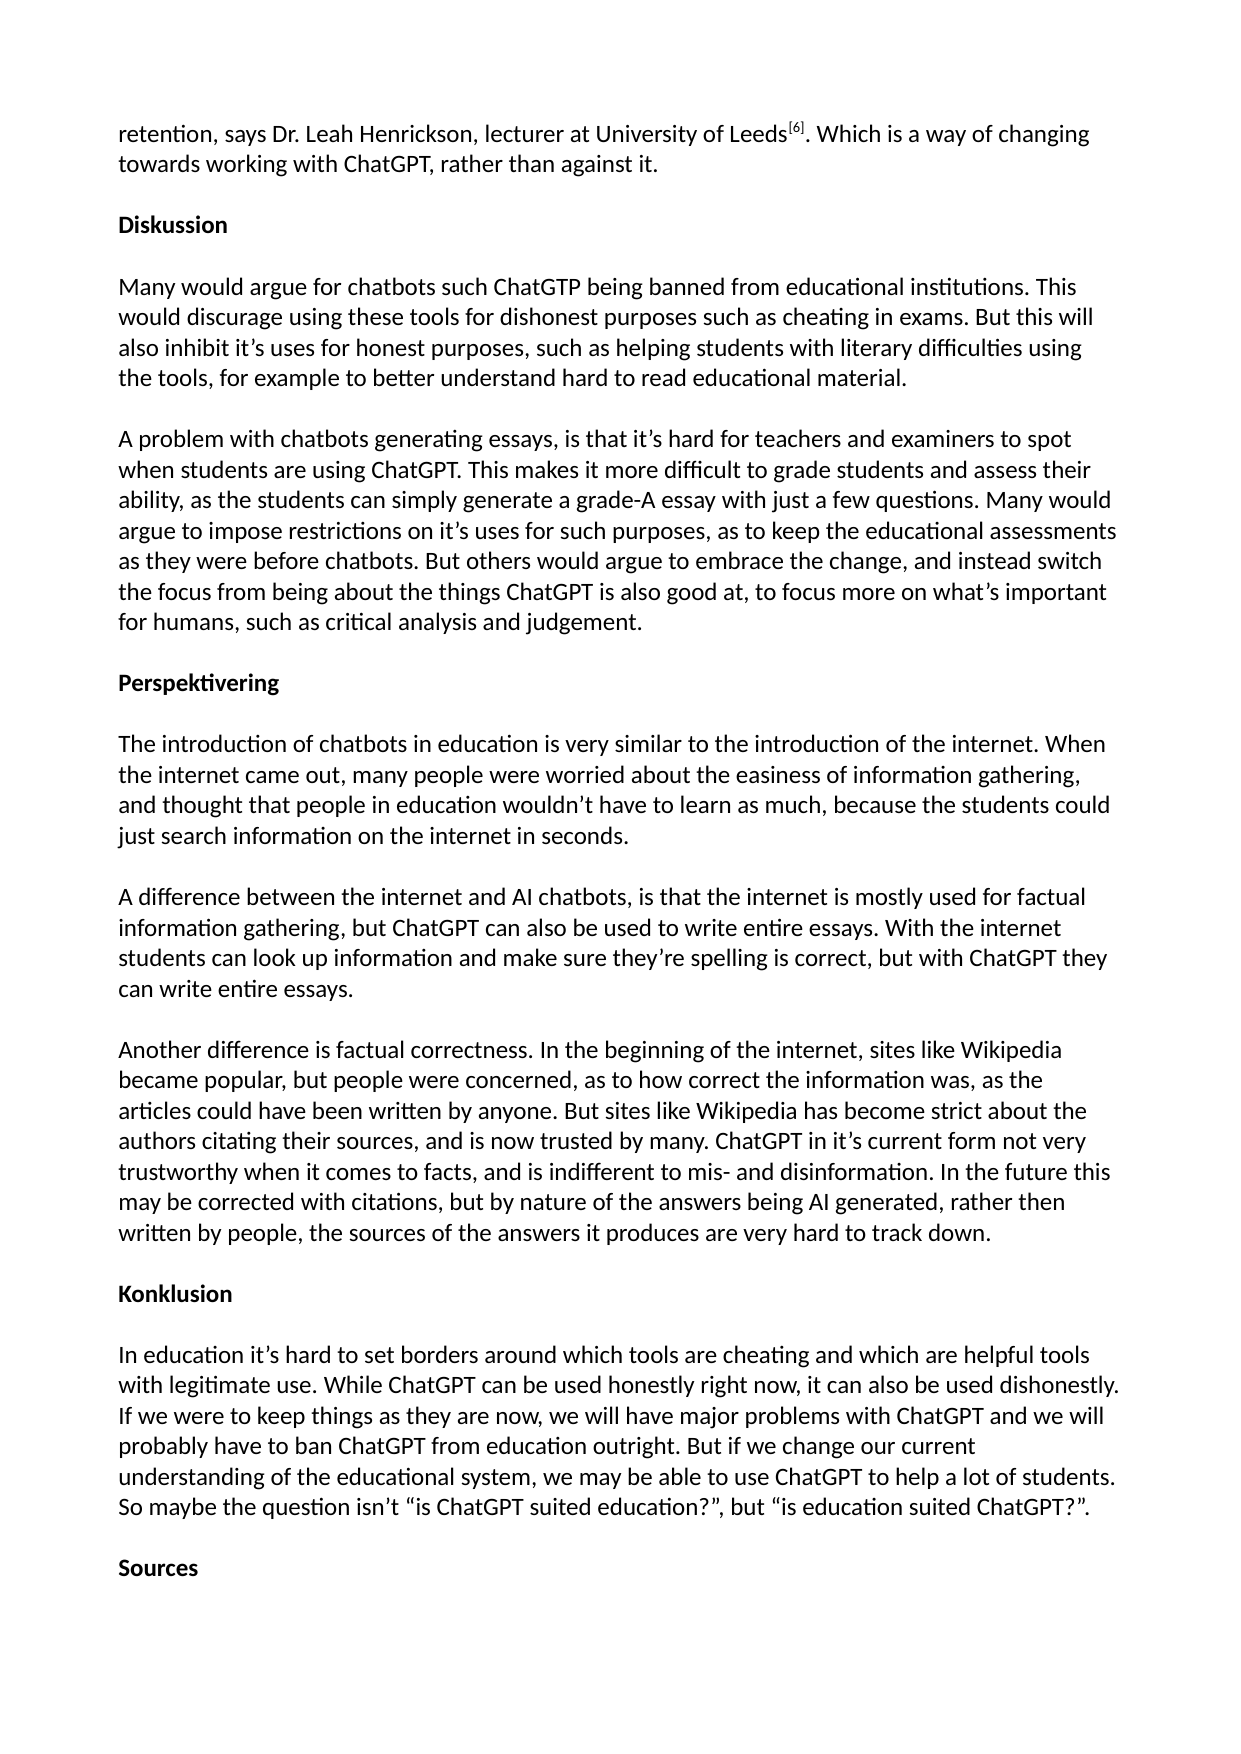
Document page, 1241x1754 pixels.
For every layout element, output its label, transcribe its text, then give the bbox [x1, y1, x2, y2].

text Diskussion [118, 210, 1122, 240]
text A difference between the internet and AI chatbots, is that the internet is mostly used for factual information gathering, but ChatGPT can also be used to write entire essays. With the internet students can look up information and make sure they’re spelling is correct, but with ChatGPT they can write entire essays. [118, 881, 1122, 1003]
text Sources [118, 1553, 1122, 1583]
text retention, says Dr. Leah Henrickson, lecturer at University of Leeds[6]. Which is a way of changing towards working with ChatGPT, rather than against it. [118, 118, 1122, 179]
text The introduction of chatbots in education is very similar to the introduction of the internet. When the internet came out, many people were worried about the easiness of information gathering, and thought that people in education wouldn’t have to learn as much, because the students could just search information on the internet in seconds. [118, 728, 1122, 851]
text Konklusion [118, 1278, 1122, 1308]
text In education it’s hard to set borders around which tools are cheating and which are helpful tools with legitimate use. While ChatGPT can be used honestly right now, it can also be used dishonestly. If we were to keep things as they are now, we will have major problems with ChatGPT and we will probably have to ban ChatGPT from education outright. But if we change our current understanding of the educational system, we may be able to use ChatGPT to help a lot of students. So maybe the question isn’t “is ChatGPT suited education?”, but “is education suited ChatGPT?”. [118, 1339, 1122, 1522]
text Perspektivering [118, 667, 1122, 698]
text A problem with chatbots generating essays, is that it’s hard for teachers and examiners to spot when students are using ChatGPT. This makes it more difficult to grade students and assess their ability, as the students can simply generate a grade-A essay with just a few questions. Many would argue to impose restrictions on it’s uses for such purposes, as to keep the educational assessments as they were before chatbots. But others would argue to embrace the change, and instead switch the focus from being about the things ChatGPT is also good at, to focus more on what’s important for humans, such as critical analysis and judgement. [118, 423, 1122, 637]
text Many would argue for chatbots such ChatGTP being banned from educational institutions. This would discurage using these tools for dishonest purposes such as cheating in exams. But this will also inhibit it’s uses for honest purposes, such as helping students with literary difficulties using the tools, for example to better understand hard to read educational material. [118, 271, 1122, 393]
text Another difference is factual correctness. In the beginning of the internet, sites like Wikipedia became popular, but people were concerned, as to how correct the information was, as the articles could have been written by anyone. But sites like Wikipedia has become strict about the authors citating their sources, and is now trusted by many. ChatGPT in it’s current form not very trustworthy when it comes to facts, and is indifferent to mis- and disinformation. In the future this may be corrected with citations, but by nature of the answers being AI generated, rather then written by people, the sources of the answers it produces are very hard to track down. [118, 1034, 1122, 1247]
